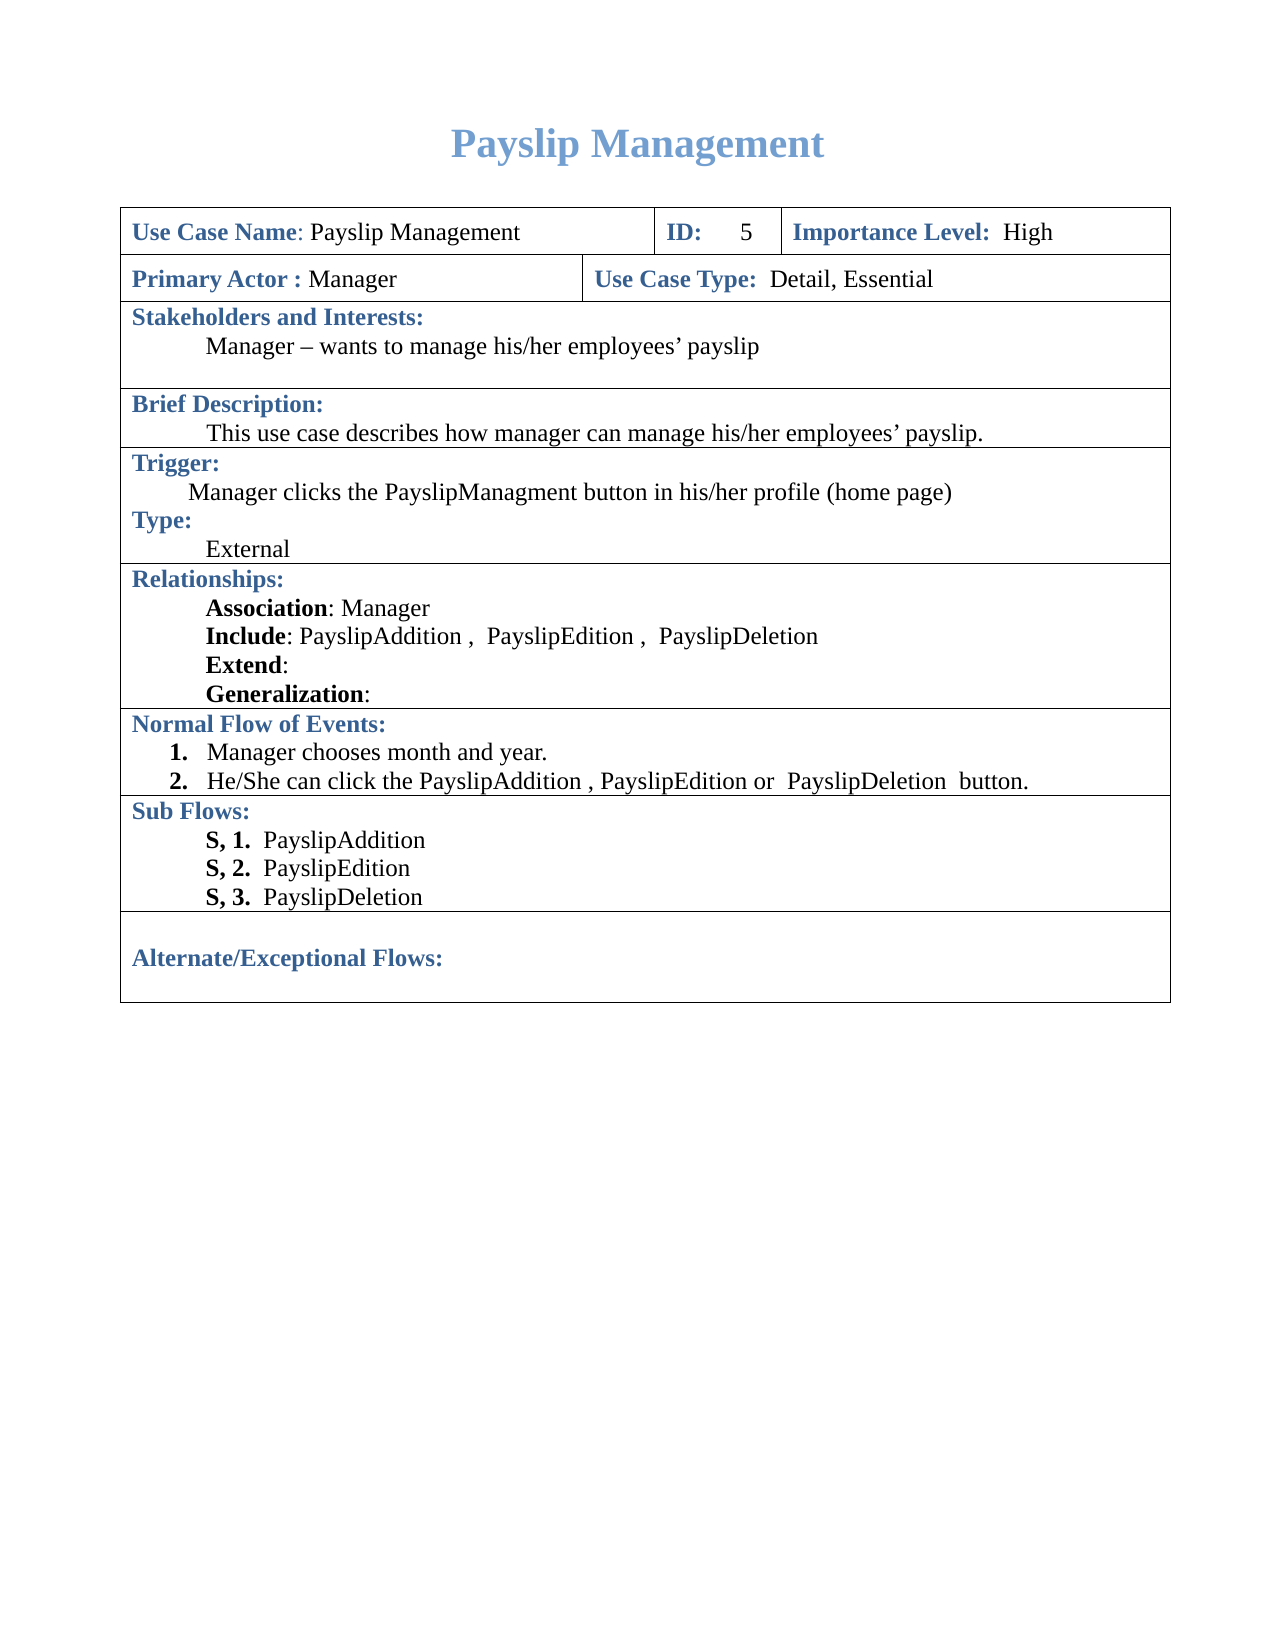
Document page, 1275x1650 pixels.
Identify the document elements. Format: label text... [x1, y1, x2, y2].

table_header ID: 5 [655, 208, 781, 254]
table_cell Stakeholders and Interests: Manager – wants to manage his/her employees’ payslip [121, 302, 1170, 388]
table_cell Normal Flow of Events: Manager chooses month and year. He/She can click the PayslipAddition , PayslipEdition or PayslipDeletion button. [121, 709, 1170, 795]
title Payslip Management [118, 118, 1157, 166]
table_cell Sub Flows: S, 1. PayslipAddition S, 2. PayslipEdition S, 3. PayslipDeletion [121, 796, 1170, 911]
table_cell Alternate/Exceptional Flows: [121, 912, 1170, 1002]
table_header Use Case Name: Payslip Management [121, 208, 654, 254]
table_cell Primary Actor : Manager [121, 255, 582, 301]
table_cell Trigger: Manager clicks the PayslipManagment button in his/her profile (home page) Type: External [121, 448, 1170, 563]
table_cell Relationships: Association: Manager Include: PayslipAddition , PayslipEdition , PayslipDeletion Extend: Generalization: [121, 564, 1170, 708]
table_cell Use Case Type: Detail, Essential [583, 255, 1170, 301]
table_cell Brief Description: This use case describes how manager can manage his/her employees’ payslip. [121, 389, 1170, 447]
table_header Importance Level: High [782, 208, 1170, 254]
